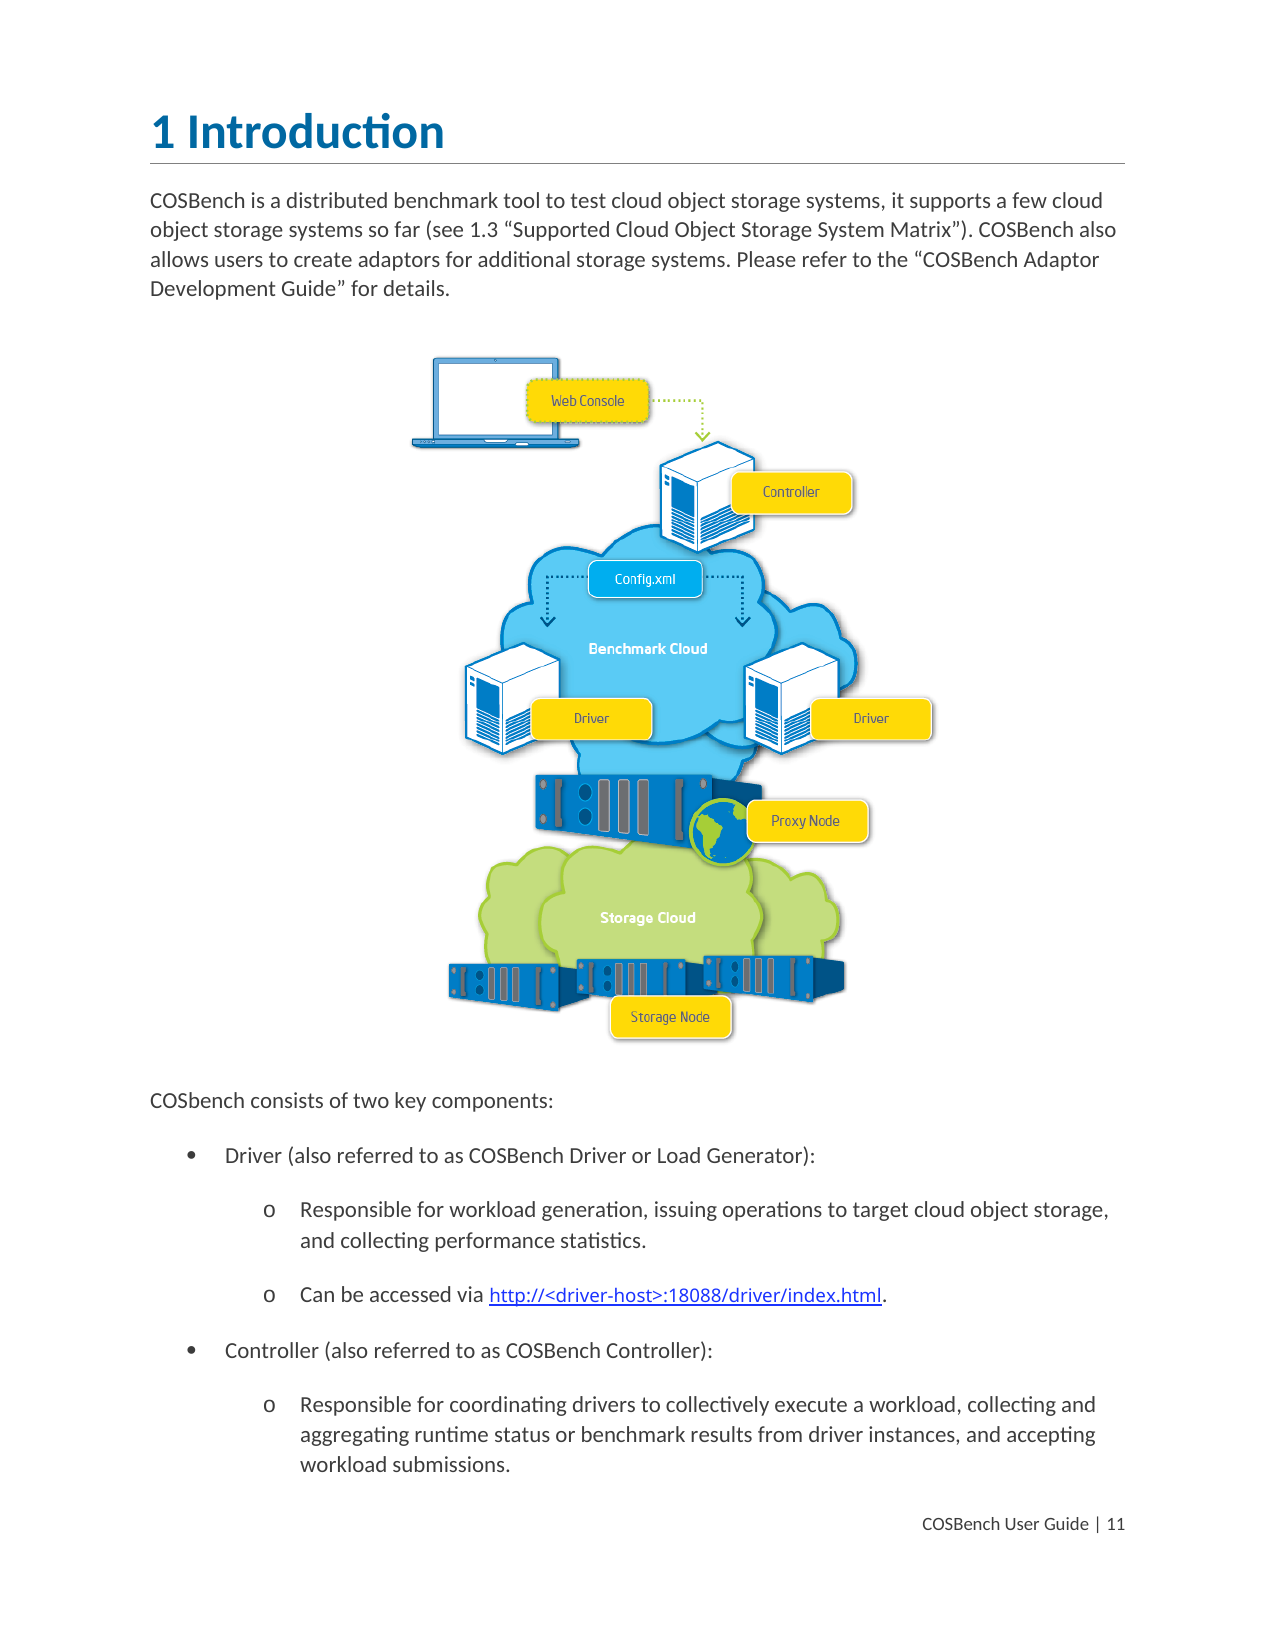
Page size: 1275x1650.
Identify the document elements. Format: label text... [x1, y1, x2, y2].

subtitle Introduction [150, 100, 1125, 163]
text COSBench is a distributed benchmark tool to test cloud object storage systems, it supports a few cloud object storage systems so far (see 1.3 “Supported Cloud Object Storage System Matrix”). COSBench also allows users to create adaptors for additional storage systems. Please refer to the “COSBench Adaptor Development Guide” for details. [150, 186, 1125, 302]
list Can be accessed via http://<driver-host>:18088/driver/index.html. [262, 1280, 1125, 1309]
text COSbench consists of two key components: [150, 1086, 1125, 1114]
list Responsible for coordinating drivers to collectively execute a workload, collecting and aggregating runtime status or benchmark results from driver instances, and accepting workload submissions. [262, 1390, 1125, 1478]
list Driver (also referred to as COSBench Driver or Load Generator): [187, 1141, 1125, 1169]
list Responsible for workload generation, issuing operations to target cloud object storage, and collecting performance statistics. [262, 1195, 1125, 1254]
list Controller (also referred to as COSBench Controller): [187, 1336, 1125, 1364]
